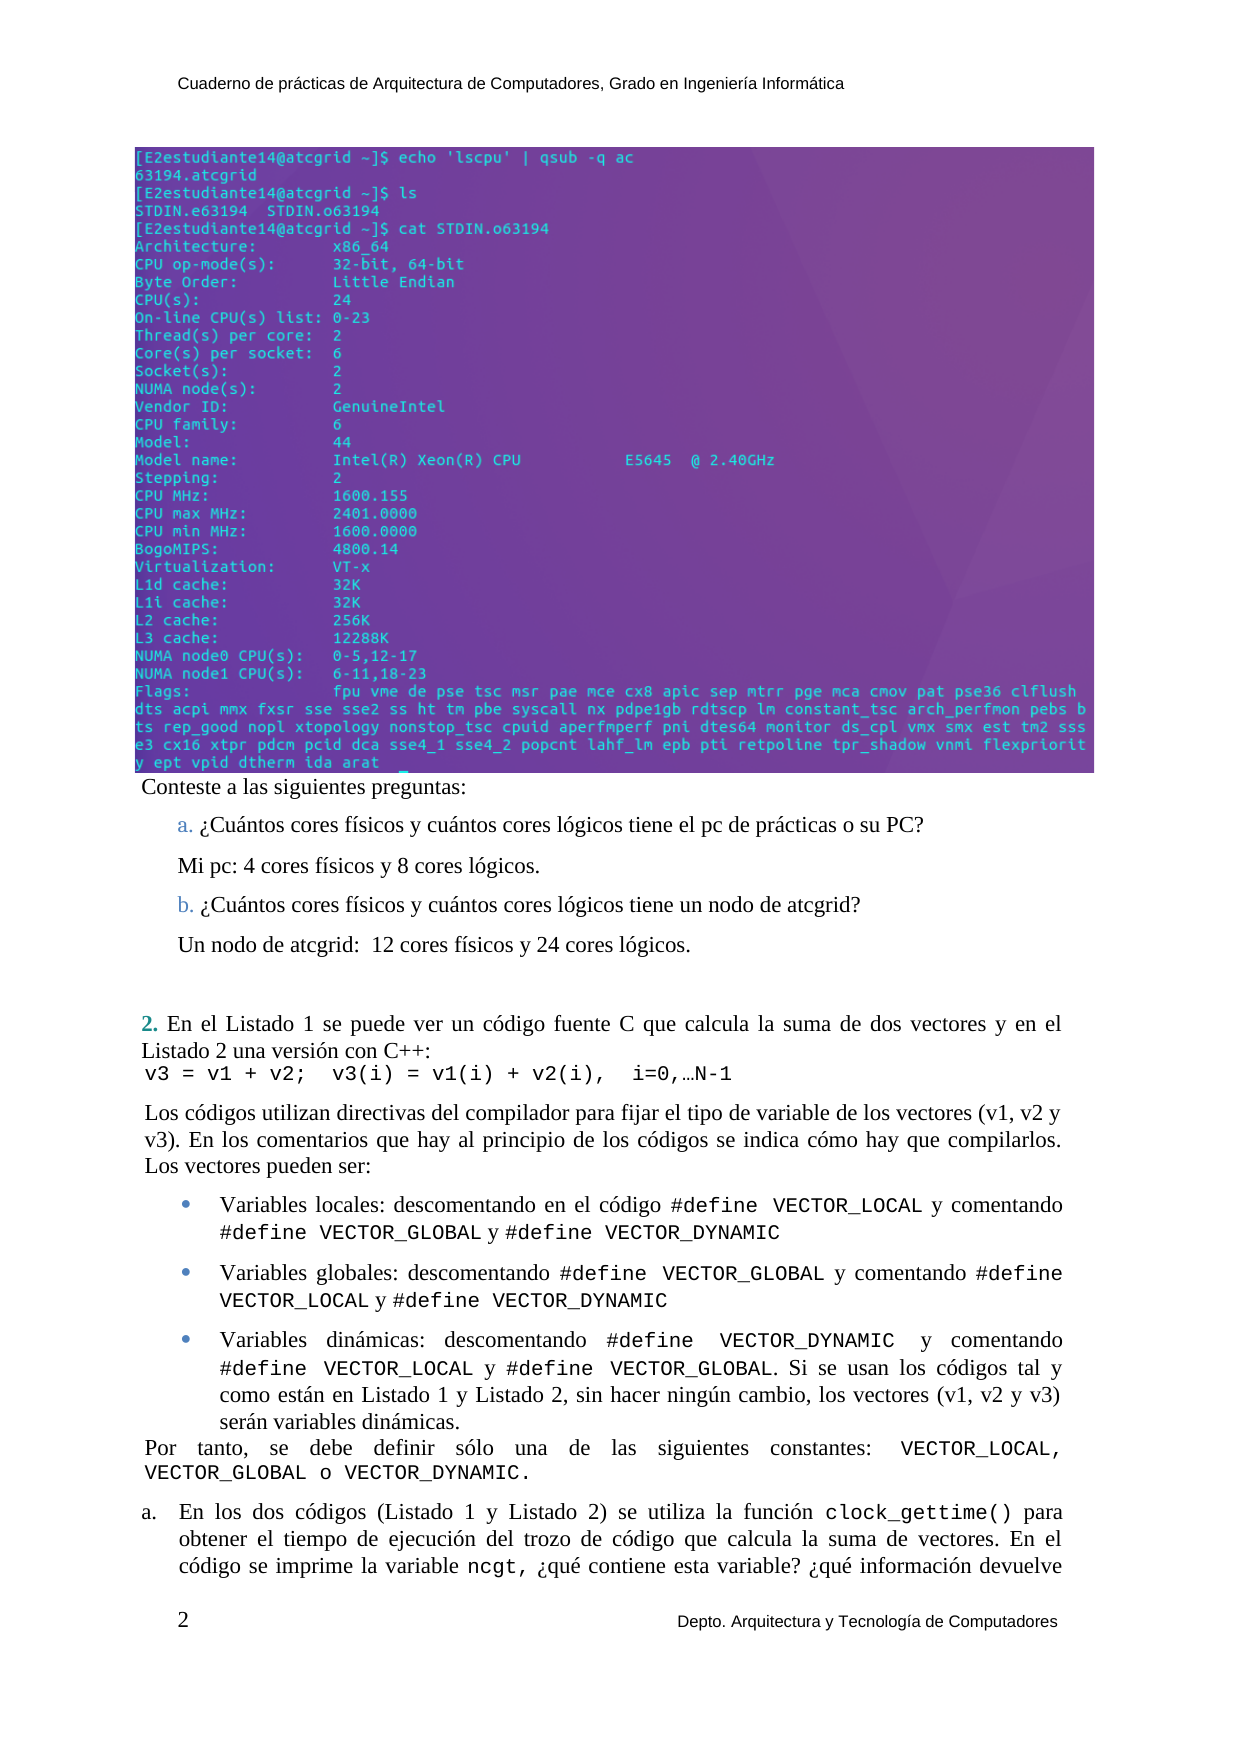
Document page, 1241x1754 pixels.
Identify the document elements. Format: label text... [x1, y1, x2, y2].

list Conteste a las siguientes preguntas: [103, 148, 1063, 799]
text Un nodo de atcgrid: 12 cores físicos y 24 cores lógicos. [177, 931, 1063, 958]
list Variables locales: descomentando en el código #define VECTOR_LOCAL y comentando #define VECTOR_GLOBAL y #define VECTOR_DYNAMIC [182, 1191, 1063, 1246]
list Variables globales: descomentando #define VECTOR_GLOBAL y comentando #define VECTOR_LOCAL y #define VECTOR_DYNAMIC [182, 1258, 1063, 1314]
list En los dos códigos (Listado 1 y Listado 2) se utiliza la función clock_gettime() para obtener el tiempo de ejecución del trozo de código que calcula la suma de vectores. En el código se imprime la variable ncgt, ¿qué contiene esta variable? ¿qué información devuelve [141, 1498, 1063, 1579]
list Variables dinámicas: descomentando #define VECTOR_DYNAMIC y comentando #define VECTOR_LOCAL y #define VECTOR_GLOBAL. Si se usan los códigos tal y como están en Listado 1 y Listado 2, sin hacer ningún cambio, los vectores (v1, v2 y v3) serán variables dinámicas. [182, 1326, 1063, 1434]
text Por tanto, se debe definir sólo una de las siguientes constantes: VECTOR_LOCAL, VECTOR_GLOBAL o VECTOR_DYNAMIC. [144, 1434, 1063, 1485]
text b. ¿Cuántos cores físicos y cuántos cores lógicos tiene un nodo de atcgrid? [177, 891, 1063, 918]
text Los códigos utilizan directivas del compilador para fijar el tipo de variable de los vectores (v1, v2 y v3). En los comentarios que hay al principio de los códigos se indica cómo hay que compilarlos. Los vectores pueden ser: [144, 1099, 1063, 1178]
text a. ¿Cuántos cores físicos y cuántos cores lógicos tiene el pc de prácticas o su PC? [177, 812, 1063, 839]
list 2. En el Listado 1 se puede ver un código fuente C que calcula la suma de dos vectores y en el Listado 2 una versión con C++: [103, 1010, 1063, 1063]
list Mi pc: 4 cores físicos y 8 cores lógicos. [177, 852, 1063, 879]
text v3 = v1 + v2; v3(i) = v1(i) + v2(i), i=0,…N-1 [144, 1063, 1063, 1087]
picture [134, 147, 1095, 773]
